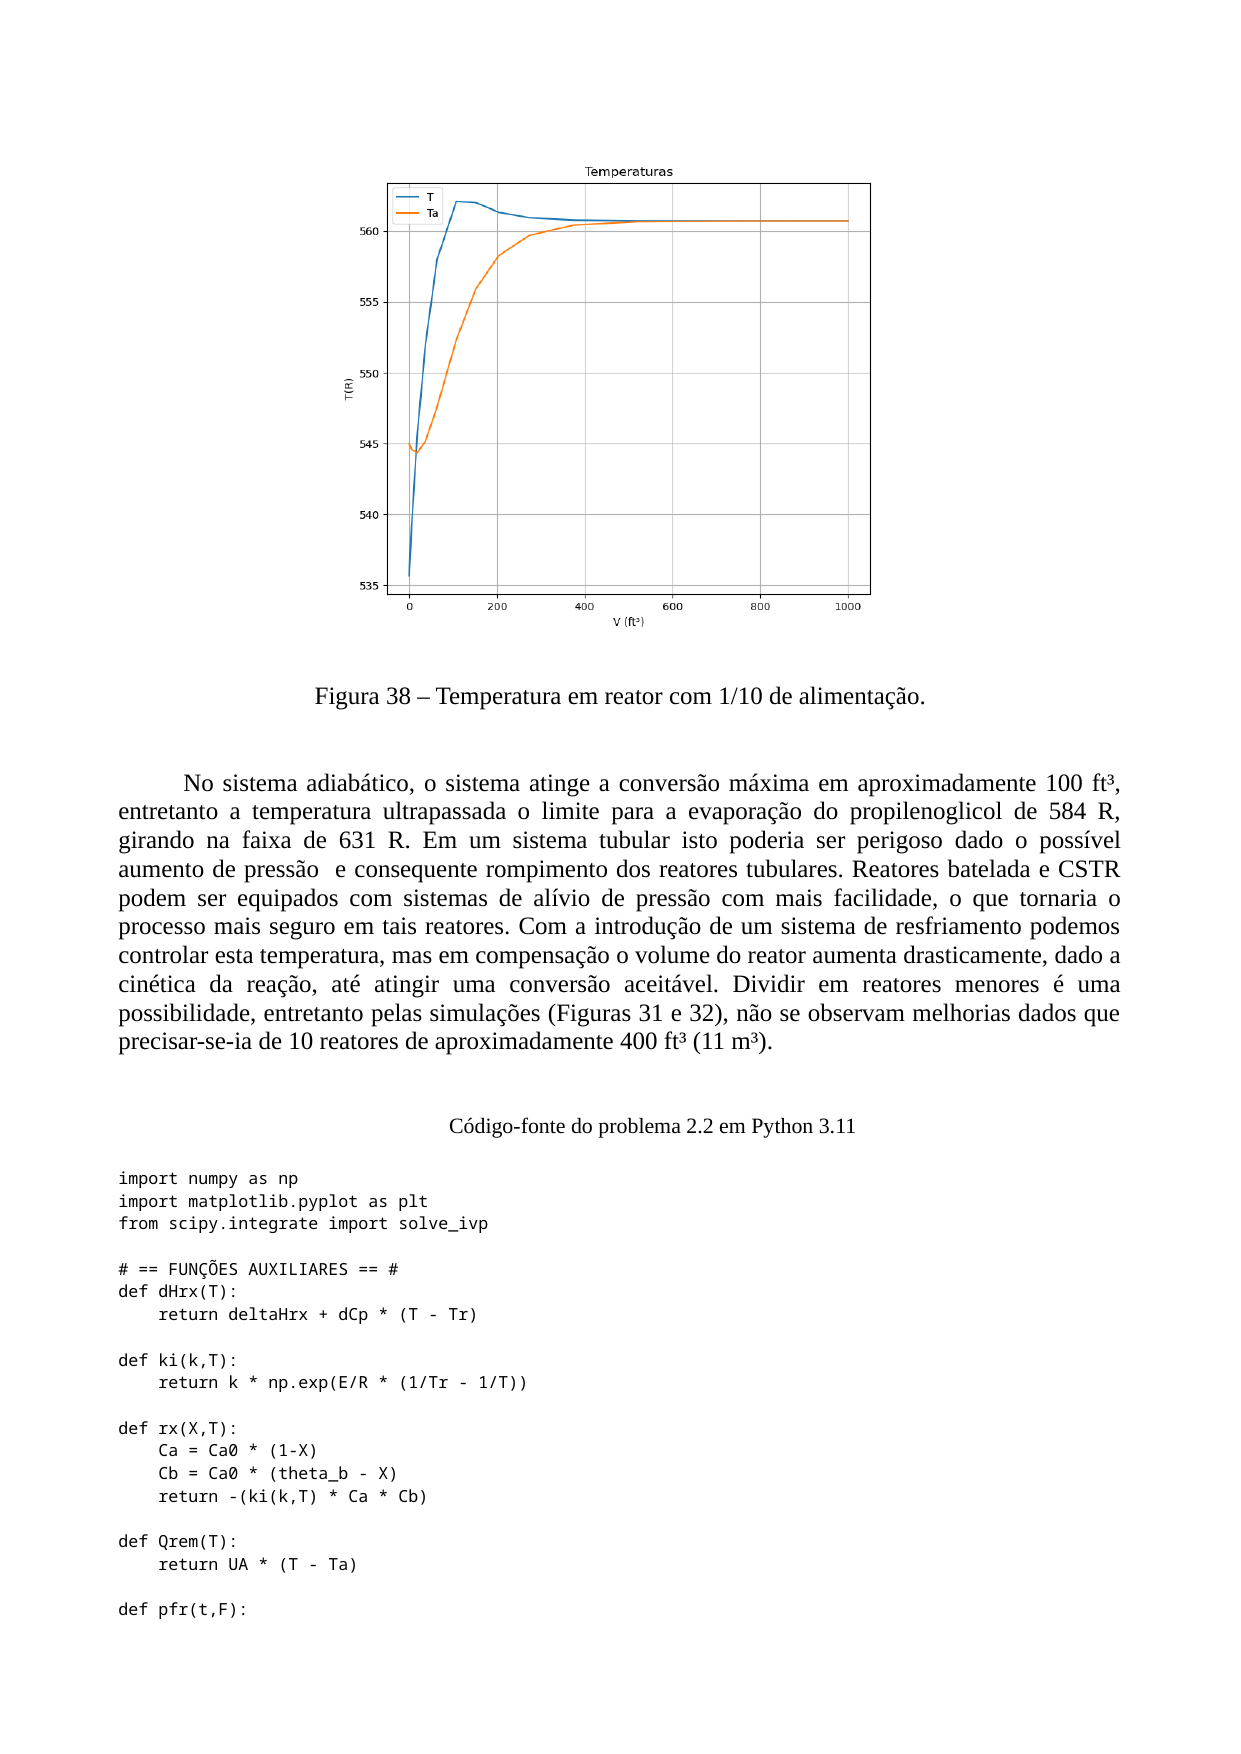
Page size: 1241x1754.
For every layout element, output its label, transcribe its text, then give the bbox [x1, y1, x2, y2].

picture [309, 118, 932, 653]
text def ki(k,T): [118, 1348, 1122, 1371]
text return k * np.exp(E/R * (1/Tr - 1/T)) [118, 1371, 1122, 1394]
text # == FUNÇÕES AUXILIARES == # [118, 1257, 1122, 1280]
text def Qrem(T): [118, 1530, 1122, 1553]
text def dHrx(T): [118, 1280, 1122, 1303]
text Figura 38 – Temperatura em reator com 1/10 de alimentação. [118, 681, 1122, 710]
text No sistema adiabático, o sistema atinge a conversão máxima em aproximadamente 100 ft³, entretanto a temperatura ultrapassada o limite para a evaporação do propilenoglicol de 584 R, girando na faixa de 631 R. Em um sistema tubular isto poderia ser perigoso dado o possível aumento de pressão e consequente rompimento dos reatores tubulares. Reatores batelada e CSTR podem ser equipados com sistemas de alívio de pressão com mais facilidade, o que tornaria o processo mais seguro em tais reatores. Com a introdução de um sistema de resfriamento podemos controlar esta temperatura, mas em compensação o volume do reator aumenta drasticamente, dado a cinética da reação, até atingir uma conversão aceitável. Dividir em reatores menores é uma possibilidade, entretanto pelas simulações (Figuras 31 e 32), não se observam melhorias dados que precisar-se-ia de 10 reatores de aproximadamente 400 ft³ (11 m³). [118, 768, 1122, 1055]
text def pfr(t,F): [118, 1598, 1122, 1621]
text return UA * (T - Ta) [118, 1553, 1122, 1575]
text Cb = Ca0 * (theta_b - X) [118, 1462, 1122, 1484]
text from scipy.integrate import solve_ivp [118, 1212, 1122, 1235]
text def rx(X,T): [118, 1416, 1122, 1439]
text Ca = Ca0 * (1-X) [118, 1439, 1122, 1462]
text import matplotlib.pyplot as plt [118, 1189, 1122, 1212]
text return -(ki(k,T) * Ca * Cb) [118, 1484, 1122, 1507]
text import numpy as np [118, 1167, 1122, 1189]
text return deltaHrx + dCp * (T - Tr) [118, 1303, 1122, 1326]
text Código-fonte do problema 2.2 em Python 3.11 [118, 1113, 1122, 1138]
